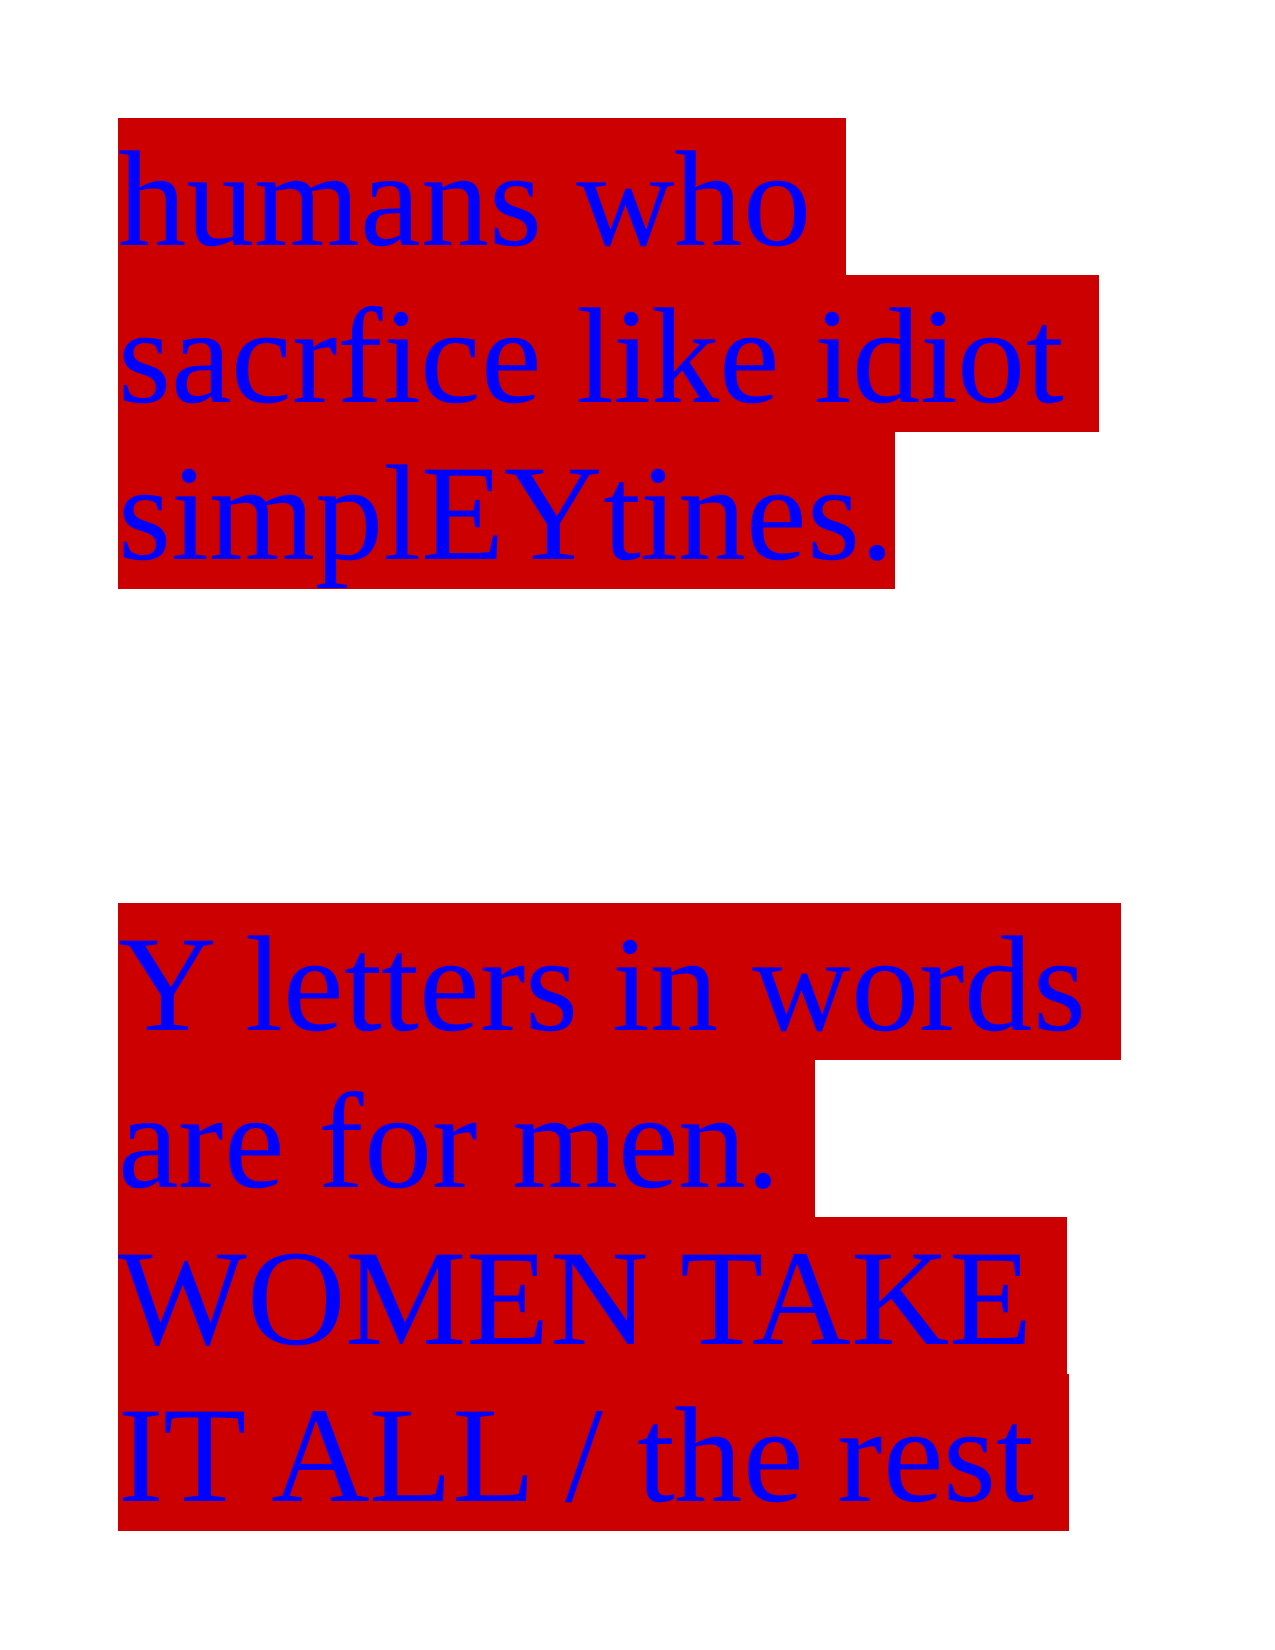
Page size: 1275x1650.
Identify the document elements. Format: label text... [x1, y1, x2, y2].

text humans who sacrfice like idiot simplEYtines. Y letters in words are for men. WOMEN TAKE IT ALL / the rest [118, 118, 1157, 1531]
